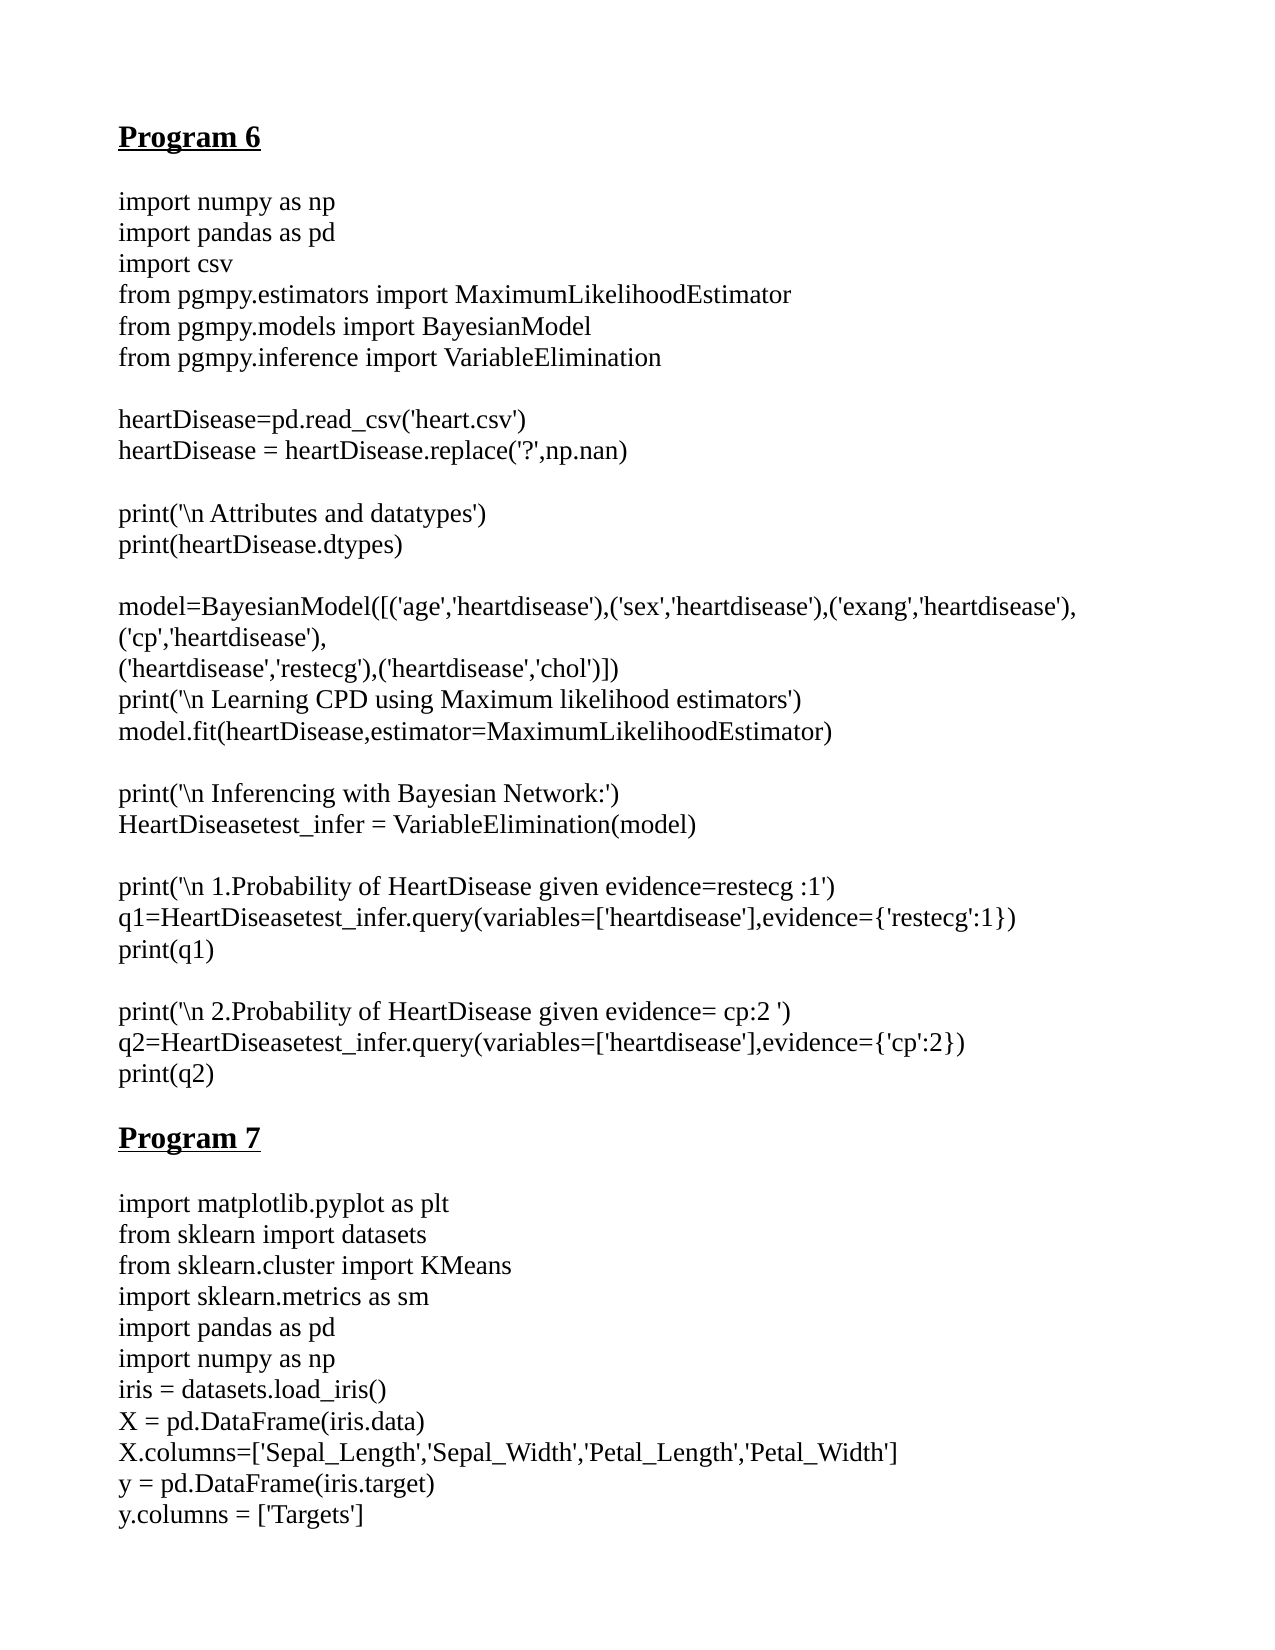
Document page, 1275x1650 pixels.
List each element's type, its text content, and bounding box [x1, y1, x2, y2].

text import pandas as pd [118, 216, 1157, 247]
text Program 6 [118, 118, 1157, 154]
text from sklearn.cluster import KMeans [118, 1249, 1157, 1280]
text print('\n 2.Probability of HeartDisease given evidence= cp:2 ') [118, 995, 1157, 1026]
text q1=HeartDiseasetest_infer.query(variables=['heartdisease'],evidence={'restecg':1}) [118, 902, 1157, 933]
text import numpy as np [118, 185, 1157, 216]
text print(q2) [118, 1057, 1157, 1088]
text import matplotlib.pyplot as plt [118, 1187, 1157, 1218]
text model.fit(heartDisease,estimator=MaximumLikelihoodEstimator) [118, 715, 1157, 746]
text heartDisease=pd.read_csv('heart.csv') [118, 403, 1157, 434]
text import numpy as np [118, 1342, 1157, 1373]
text q2=HeartDiseasetest_infer.query(variables=['heartdisease'],evidence={'cp':2}) [118, 1026, 1157, 1057]
text X.columns=['Sepal_Length','Sepal_Width','Petal_Length','Petal_Width'] [118, 1436, 1157, 1467]
text X = pd.DataFrame(iris.data) [118, 1405, 1157, 1436]
text print('\n 1.Probability of HeartDisease given evidence=restecg :1') [118, 870, 1157, 902]
text heartDisease = heartDisease.replace('?',np.nan) [118, 434, 1157, 466]
text HeartDiseasetest_infer = VariableElimination(model) [118, 808, 1157, 839]
text iris = datasets.load_iris() [118, 1373, 1157, 1405]
text import pandas as pd [118, 1311, 1157, 1342]
text ('heartdisease','restecg'),('heartdisease','chol')]) [118, 652, 1157, 683]
text y.columns = ['Targets'] [118, 1498, 1157, 1529]
text Program 7 [118, 1119, 1157, 1156]
text y = pd.DataFrame(iris.target) [118, 1467, 1157, 1498]
text print(q1) [118, 933, 1157, 964]
text import sklearn.metrics as sm [118, 1280, 1157, 1311]
text from pgmpy.estimators import MaximumLikelihoodEstimator [118, 279, 1157, 310]
text model=BayesianModel([('age','heartdisease'),('sex','heartdisease'),('exang','heartdisease'),('cp','heartdisease'), [118, 590, 1157, 652]
text from sklearn import datasets [118, 1218, 1157, 1249]
text print('\n Inferencing with Bayesian Network:') [118, 777, 1157, 808]
text import csv [118, 247, 1157, 279]
text print(heartDisease.dtypes) [118, 528, 1157, 559]
text print('\n Attributes and datatypes') [118, 497, 1157, 528]
text from pgmpy.inference import VariableElimination [118, 341, 1157, 372]
text from pgmpy.models import BayesianModel [118, 310, 1157, 341]
text print('\n Learning CPD using Maximum likelihood estimators') [118, 683, 1157, 715]
